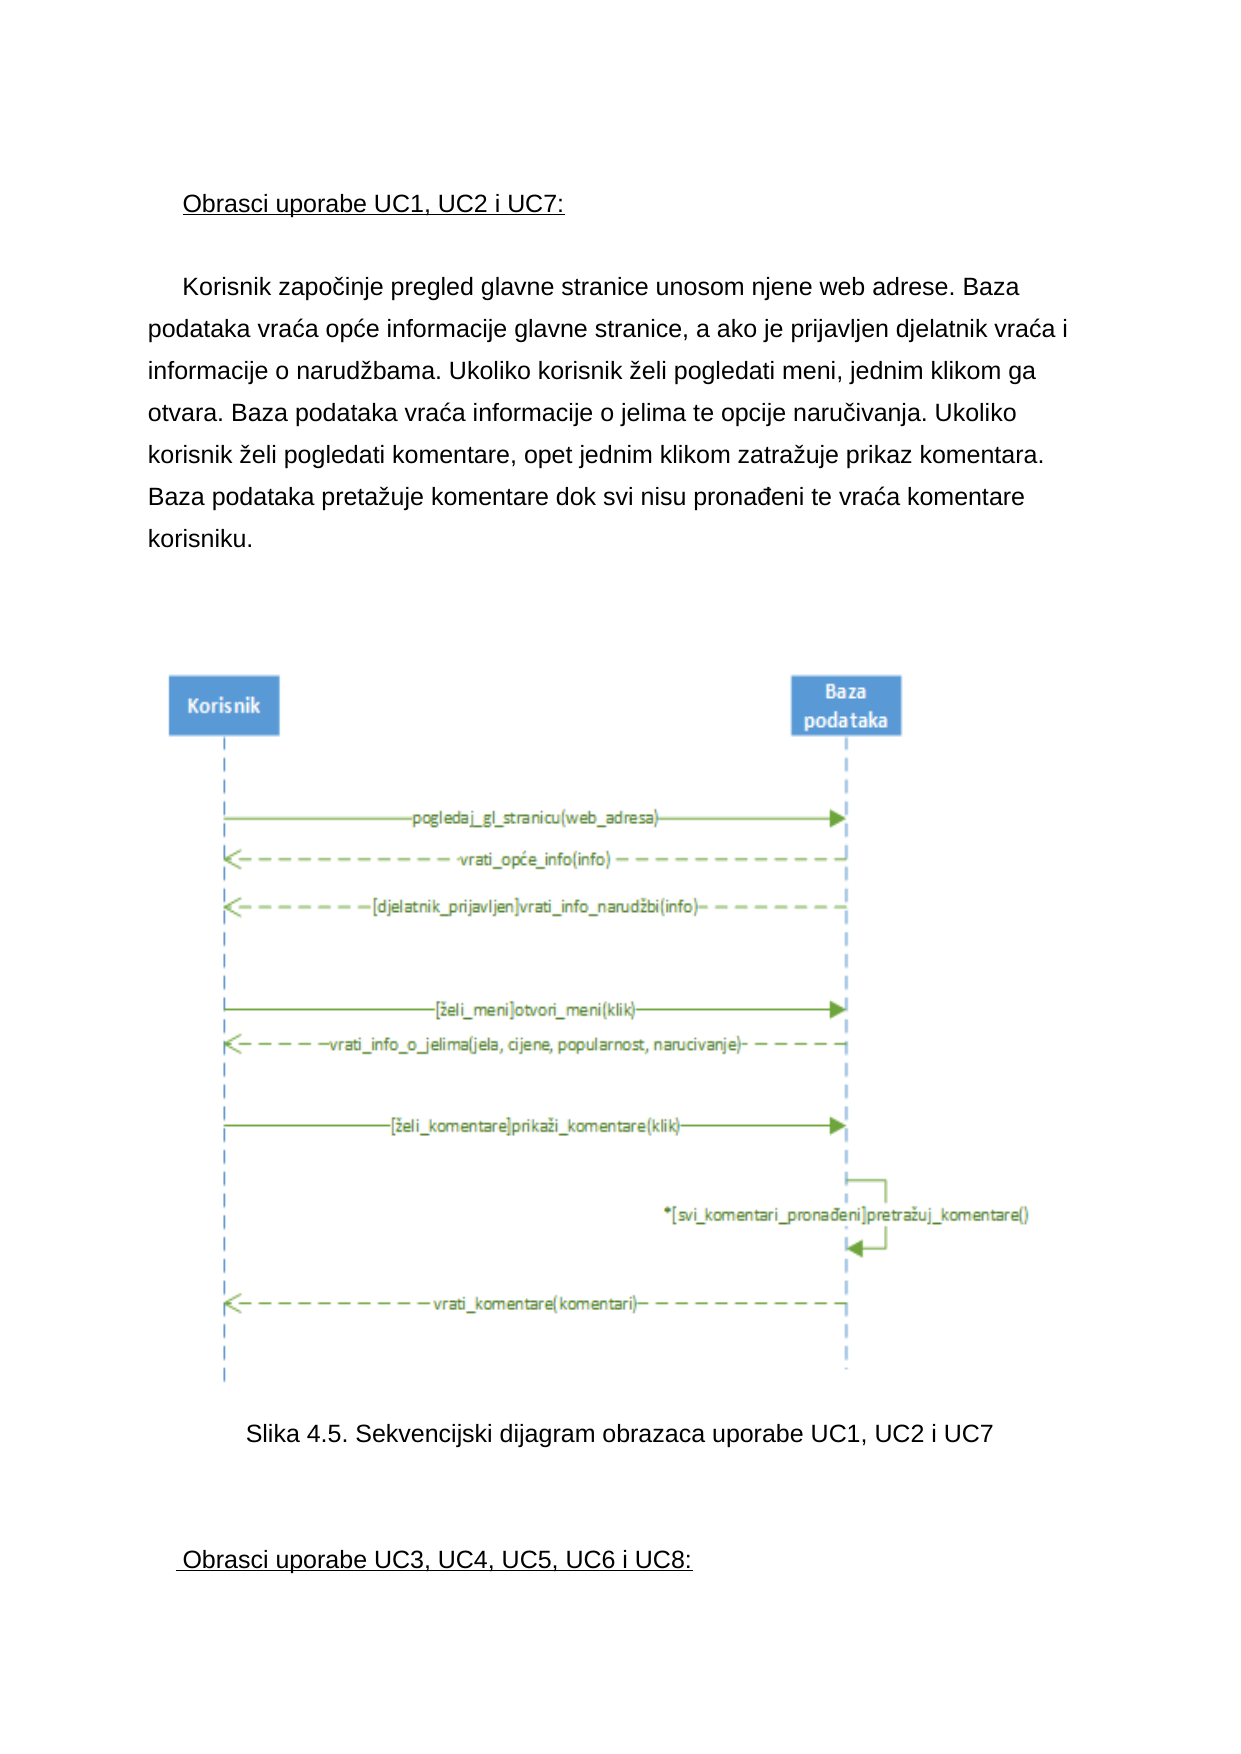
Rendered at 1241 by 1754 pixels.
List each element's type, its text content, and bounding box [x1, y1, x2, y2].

text Obrasci uporabe UC3, UC4, UC5, UC6 i UC8: [148, 1546, 1093, 1574]
picture [166, 668, 1040, 1388]
text Korisnik započinje pregled glavne stranice unosom njene web adrese. Baza podataka vraća opće informacije glavne stranice, a ako je prijavljen djelatnik vraća i informacije o narudžbama. Ukoliko korisnik želi pogledati meni, jednim klikom ga otvara. Baza podataka vraća informacije o jelima te opcije naručivanja. Ukoliko korisnik želi pogledati komentare, opet jednim klikom zatražuje prikaz komentara. Baza podataka pretažuje komentare dok svi nisu pronađeni te vraća komentare korisniku. [148, 273, 1093, 552]
text Slika 4.5. Sekvencijski dijagram obrazaca uporabe UC1, UC2 i UC7 [148, 1420, 1093, 1448]
text Obrasci uporabe UC1, UC2 i UC7: [148, 189, 1093, 217]
